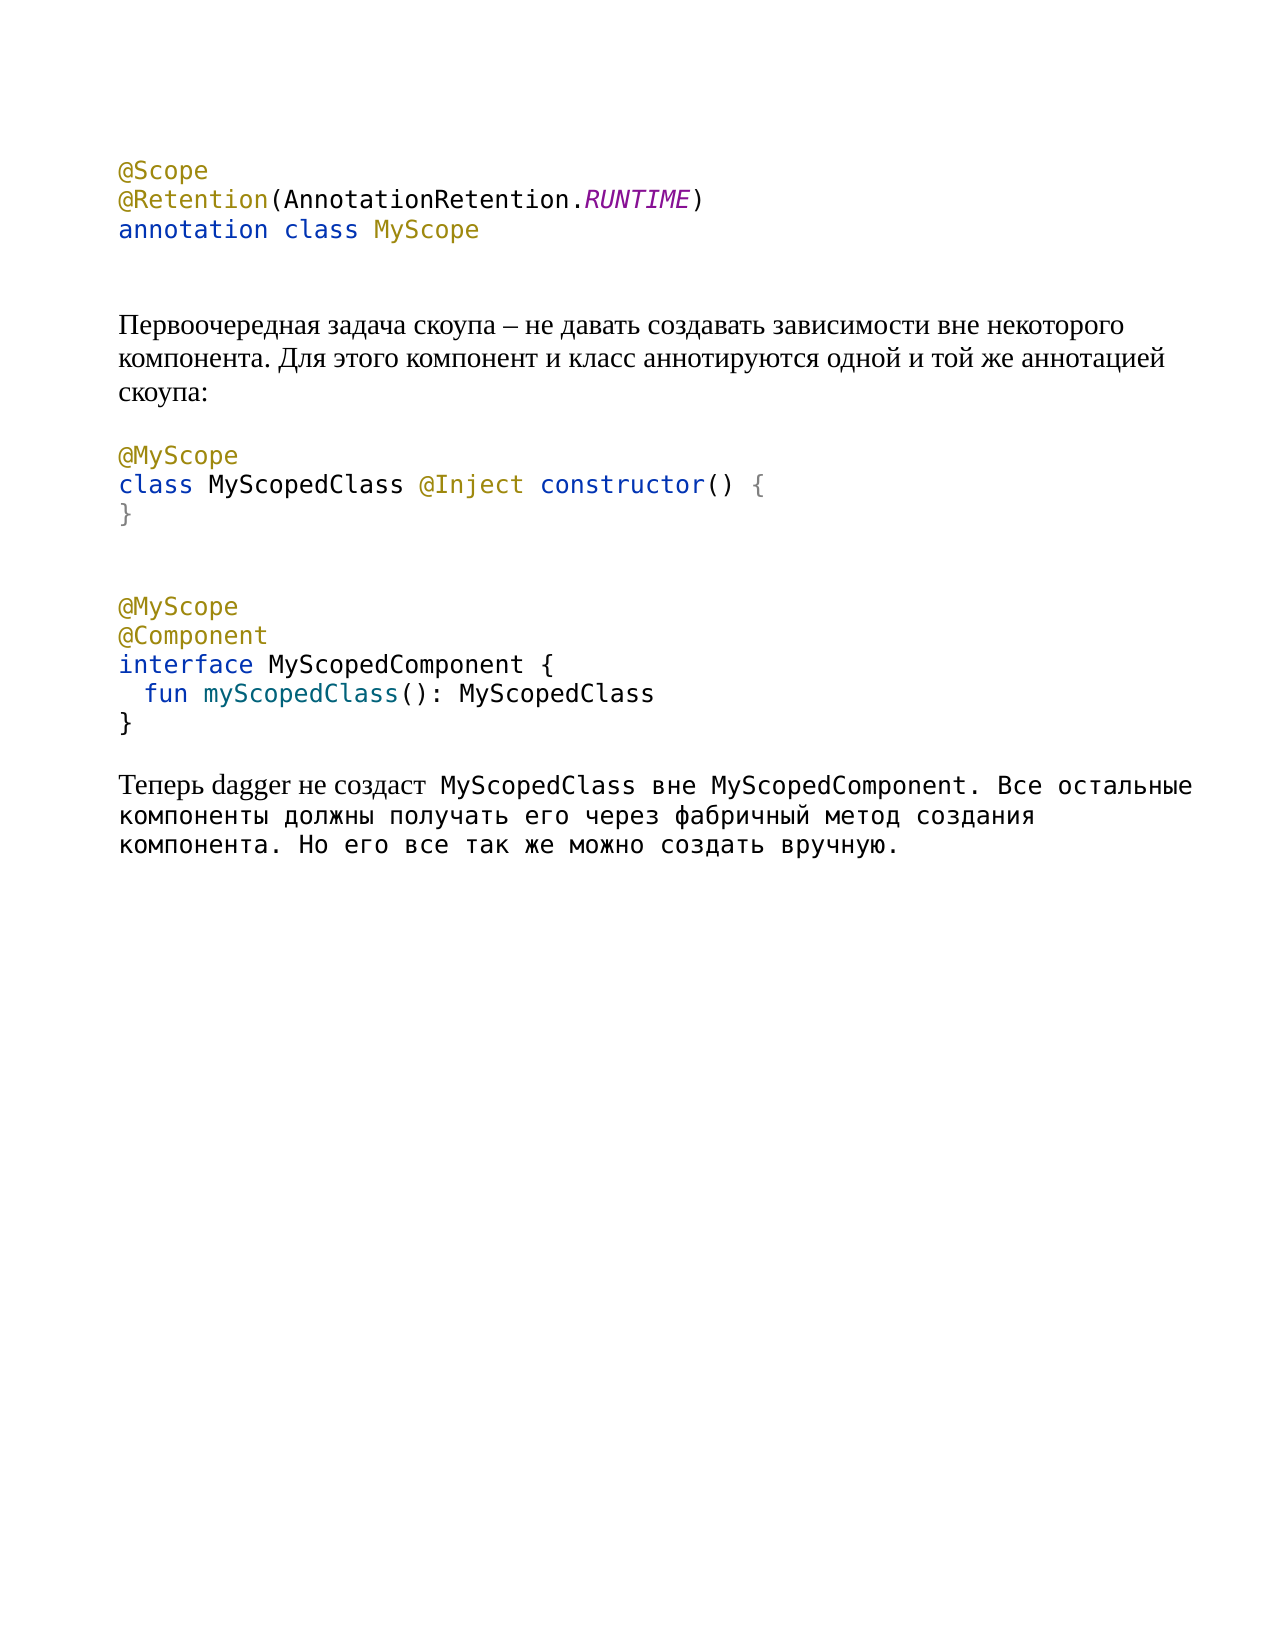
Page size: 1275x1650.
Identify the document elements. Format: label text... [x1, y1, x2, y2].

text @MyScope [118, 441, 1206, 470]
text fun myScopedClass(): MyScopedClass [118, 679, 1206, 709]
text annotation class MyScope [118, 215, 1206, 244]
text @Component [118, 621, 1206, 650]
text @Retention(AnnotationRetention.RUNTIME) [118, 186, 1206, 215]
text class MyScopedClass @Inject constructor() { [118, 470, 1206, 499]
text interface MyScopedComponent { [118, 650, 1206, 679]
text Первоочередная задача скоупа – не давать создавать зависимости вне некоторого компонента. Для этого компонент и класс аннотируются одной и той же аннотацией скоупа: [118, 307, 1206, 408]
text @Scope [118, 156, 1206, 186]
text } [118, 499, 1206, 529]
text @MyScope [118, 592, 1206, 621]
text } [118, 709, 1206, 738]
text Теперь dagger не создаст MyScopedClass вне MyScopedComponent. Все остальные компоненты должны получать его через фабричный метод создания компонента. Но его все так же можно создать вручную. [118, 767, 1206, 859]
